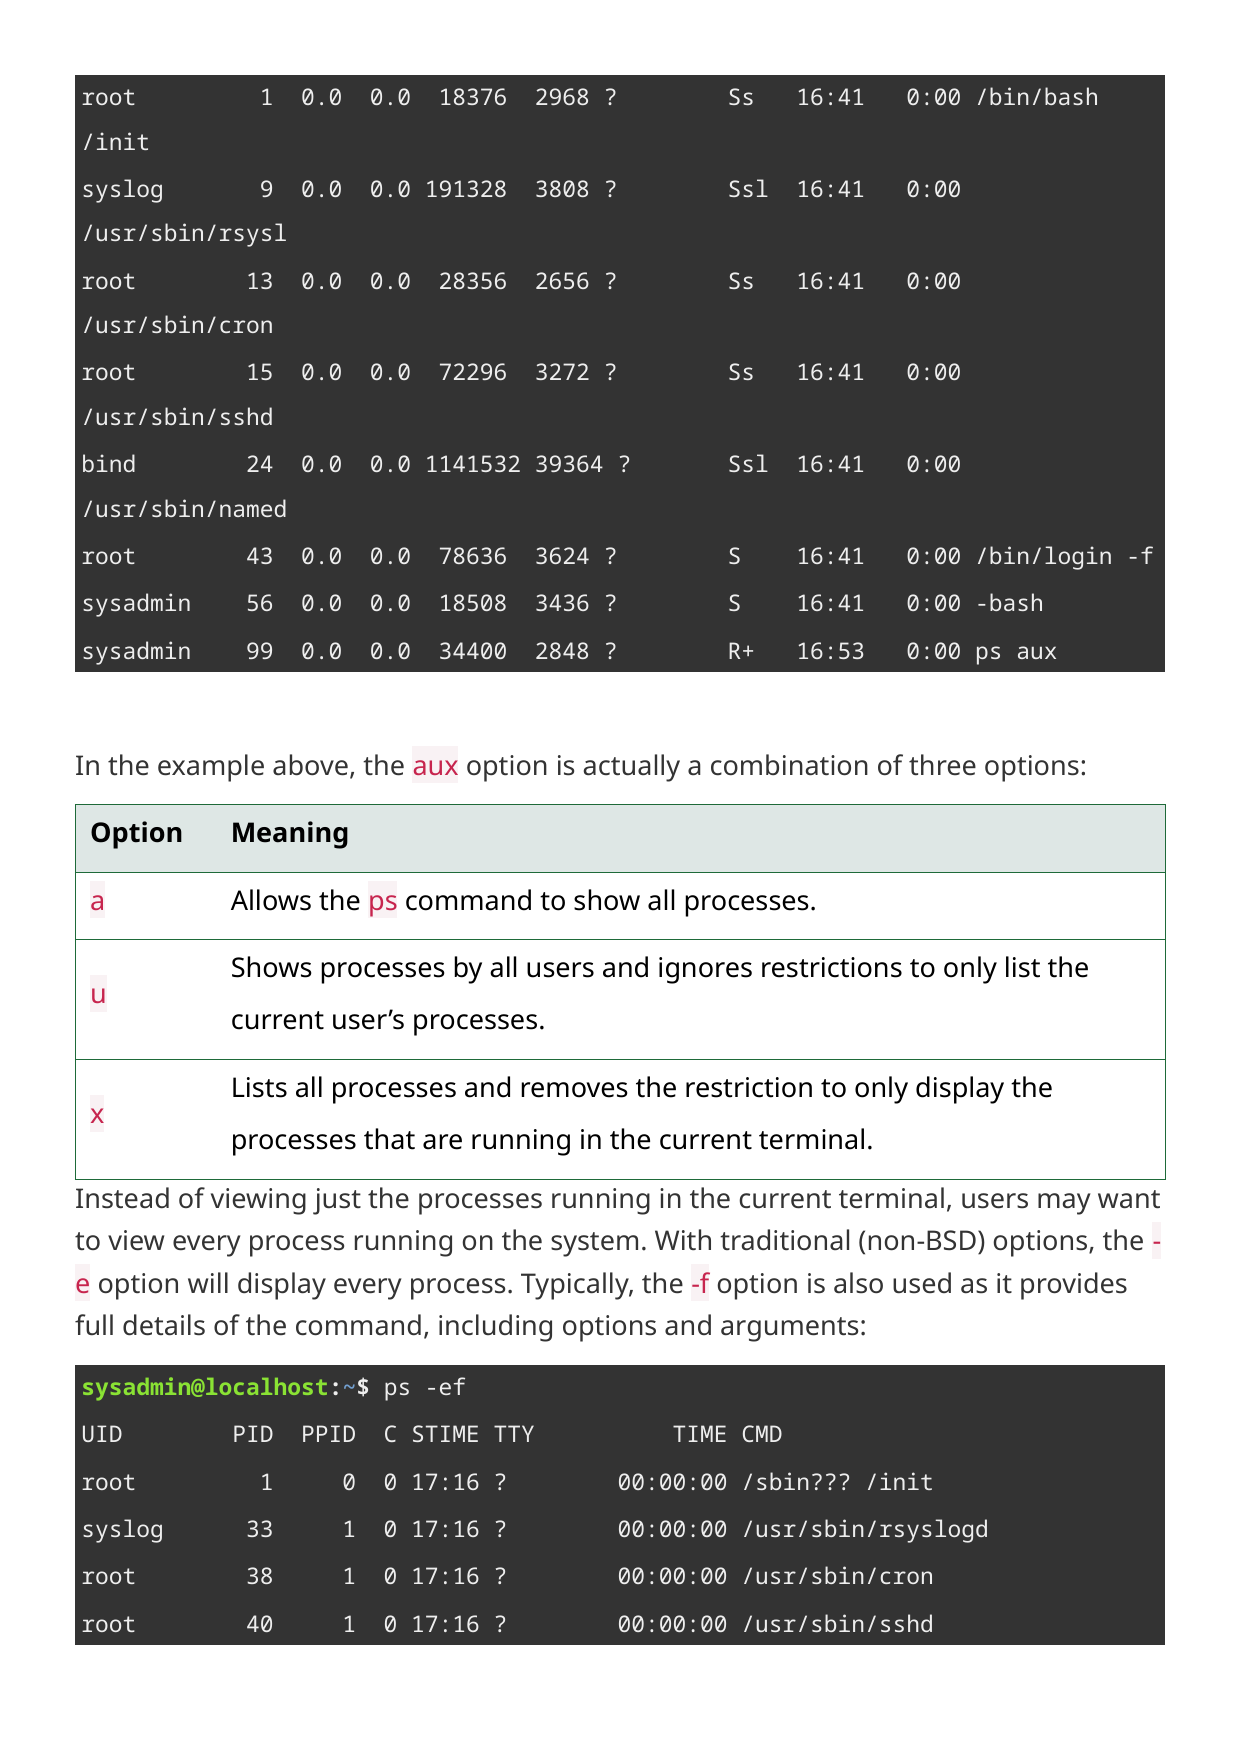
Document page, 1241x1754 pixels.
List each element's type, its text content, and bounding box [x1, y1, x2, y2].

text root 38 1 0 17:16 ? 00:00:00 /usr/sbin/cron [75, 1554, 1165, 1592]
text sysadmin 56 0.0 0.0 18508 3436 ? S 16:41 0:00 -bash [75, 581, 1165, 618]
text In the example above, the aux option is actually a combination of three options: [75, 746, 1165, 783]
table_header Meaning [216, 805, 1165, 872]
text Instead of viewing just the processes running in the current terminal, users may want to view every process running on the system. With traditional (non-BSD) options, the -e option will display every process. Typically, the -f option is also used as it provides full details of the command, including options and arguments: [75, 1180, 1165, 1343]
text syslog 33 1 0 17:16 ? 00:00:00 /usr/sbin/rsyslogd [75, 1507, 1165, 1544]
text root 13 0.0 0.0 28356 2656 ? Ss 16:41 0:00 /usr/sbin/cron [75, 258, 1165, 340]
text root 40 1 0 17:16 ? 00:00:00 /usr/sbin/sshd [75, 1602, 1165, 1645]
table_cell Shows processes by all users and ignores restrictions to only list the current user’s processes. [216, 940, 1165, 1059]
table_cell a [76, 873, 216, 939]
text root 1 0 0 17:16 ? 00:00:00 /sbin??? /init [75, 1459, 1165, 1497]
table_header Option [76, 805, 216, 872]
table_cell u [76, 940, 216, 1059]
text root 15 0.0 0.0 72296 3272 ? Ss 16:41 0:00 /usr/sbin/sshd [75, 350, 1165, 432]
table_cell x [76, 1060, 216, 1179]
text sysadmin@localhost:~$ ps -ef [75, 1365, 1165, 1402]
table_cell Lists all processes and removes the restriction to only display the processes that are running in the current terminal. [216, 1060, 1165, 1179]
text bind 24 0.0 0.0 1141532 39364 ? Ssl 16:41 0:00 /usr/sbin/named [75, 442, 1165, 524]
text root 43 0.0 0.0 78636 3624 ? S 16:41 0:00 /bin/login -f [75, 534, 1165, 571]
text UID PID PPID C STIME TTY TIME CMD [75, 1412, 1165, 1449]
table_cell Allows the ps command to show all processes. [216, 873, 1165, 939]
text sysadmin 99 0.0 0.0 34400 2848 ? R+ 16:53 0:00 ps aux [75, 629, 1165, 672]
text syslog 9 0.0 0.0 191328 3808 ? Ssl 16:41 0:00 /usr/sbin/rsysl [75, 167, 1165, 248]
text root 1 0.0 0.0 18376 2968 ? Ss 16:41 0:00 /bin/bash /init [75, 75, 1165, 157]
